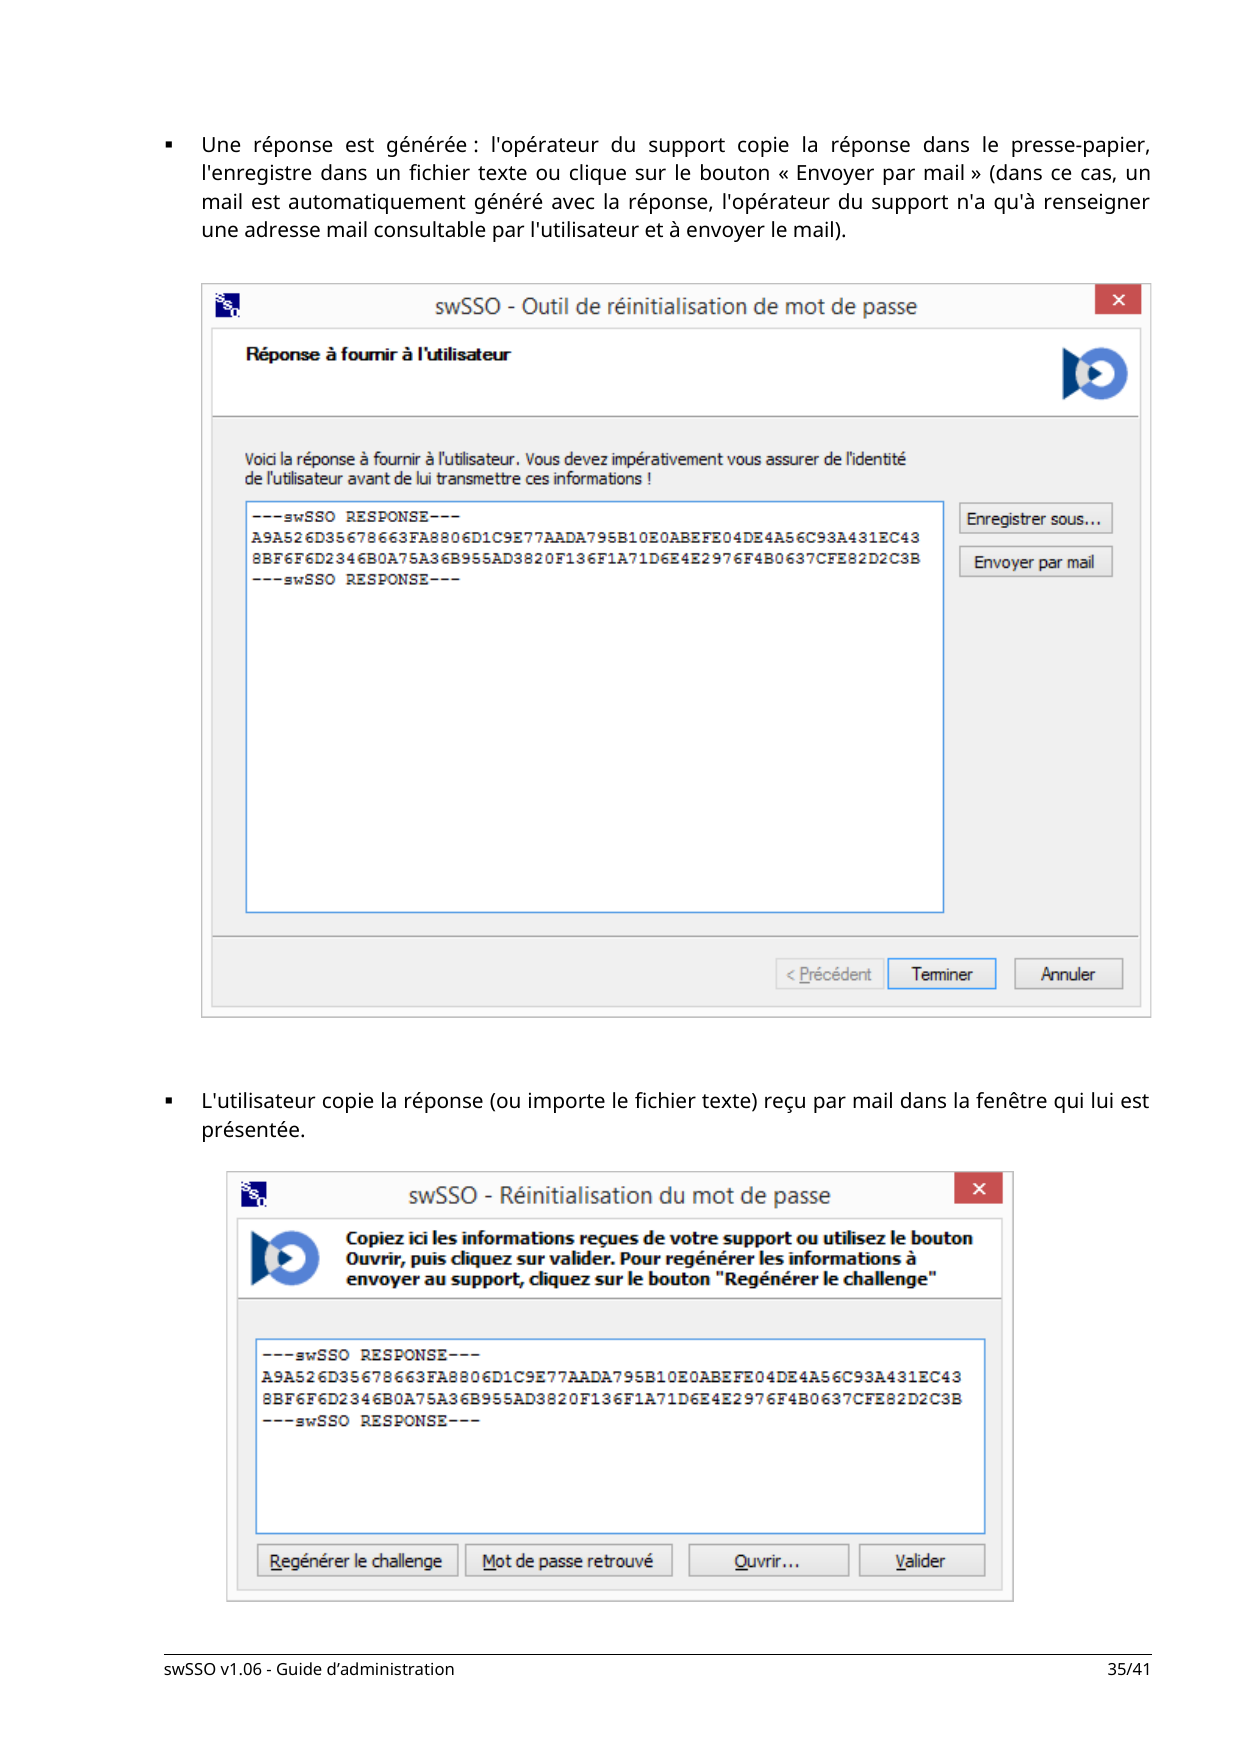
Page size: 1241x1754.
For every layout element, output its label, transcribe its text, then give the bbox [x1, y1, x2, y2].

picture [226, 1171, 1014, 1602]
list L'utilisateur copie la réponse (ou importe le fichier texte) reçu par mail dans la fenêtre qui lui est présentée. [164, 1087, 1152, 1143]
list Une réponse est générée : l'opérateur du support copie la réponse dans le presse-papier, l'enregistre dans un fichier texte ou clique sur le bouton « Envoyer par mail » (dans ce cas, un mail est automatiquement généré avec la réponse, l'opérateur du support n'a qu'à renseigner une adresse mail consultable par l'utilisateur et à envoyer le mail). [164, 130, 1152, 244]
picture [201, 283, 1152, 1018]
